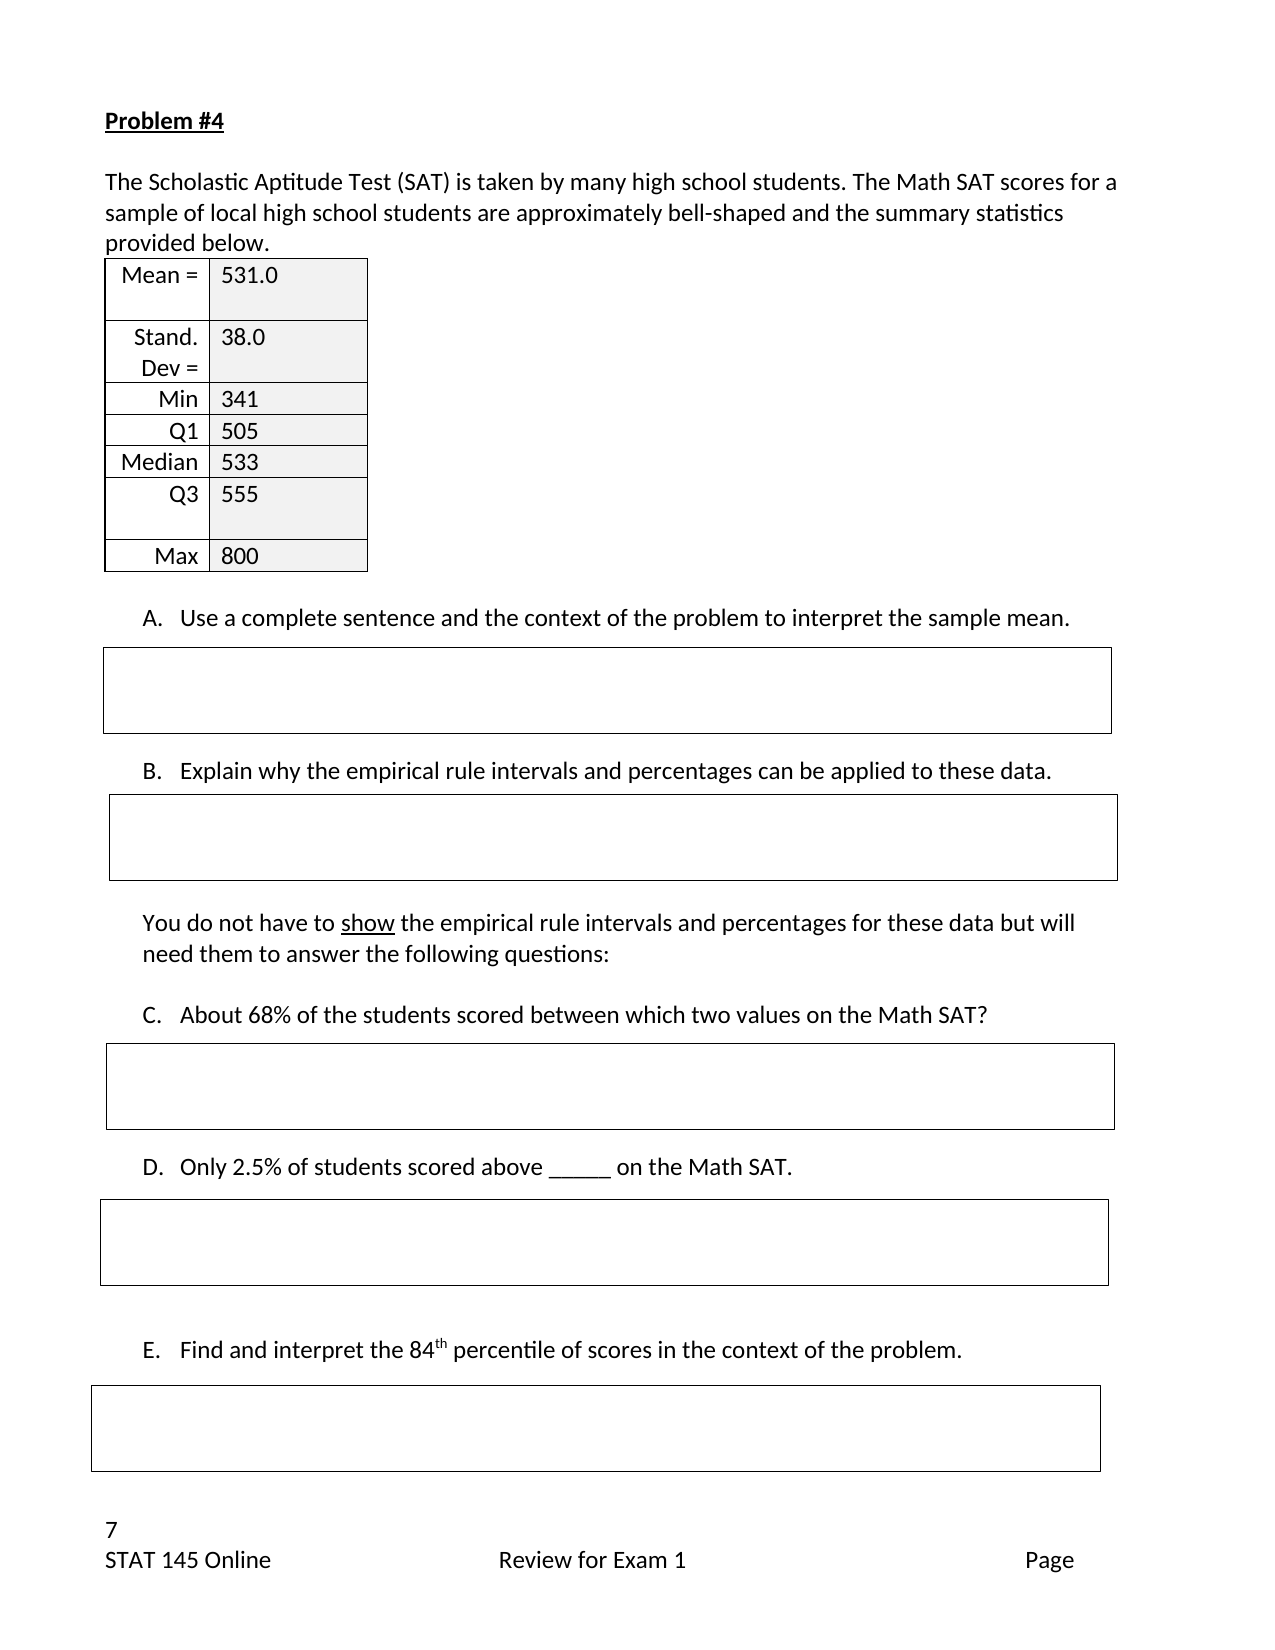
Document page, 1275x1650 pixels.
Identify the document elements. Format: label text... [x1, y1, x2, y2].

table_cell Stand. Dev = [106, 321, 209, 382]
table_header 531.0 [210, 259, 367, 320]
table_cell 341 [210, 383, 367, 414]
list About 68% of the students scored between which two values on the Math SAT? [142, 999, 1125, 1029]
table_cell 38.0 [210, 321, 367, 382]
list Explain why the empirical rule intervals and percentages can be applied to these data. [142, 755, 1125, 785]
list Find and interpret the 84th percentile of scores in the context of the problem. [142, 1335, 1125, 1365]
table_cell Q1 [106, 415, 209, 445]
list Use a complete sentence and the context of the problem to interpret the sample mean. [142, 602, 1125, 633]
table_cell 555 [210, 478, 367, 539]
list Only 2.5% of students scored above _____ on the Math SAT. [142, 1152, 1125, 1182]
table_cell 800 [210, 540, 367, 571]
table_cell 533 [210, 446, 367, 477]
list You do not have to show the empirical rule intervals and percentages for these data but will need them to answer the following questions: [142, 907, 1125, 968]
text Problem #4 [105, 106, 1125, 136]
table_cell 505 [210, 415, 367, 445]
table_cell Min [106, 383, 209, 414]
table_cell Median [106, 446, 209, 477]
table_cell Q3 [106, 478, 209, 539]
table_header Mean = [106, 259, 209, 320]
text The Scholastic Aptitude Test (SAT) is taken by many high school students. The Math SAT scores for a sample of local high school students are approximately bell-shaped and the summary statistics provided below. [105, 167, 1125, 258]
table_cell Max [106, 540, 209, 571]
